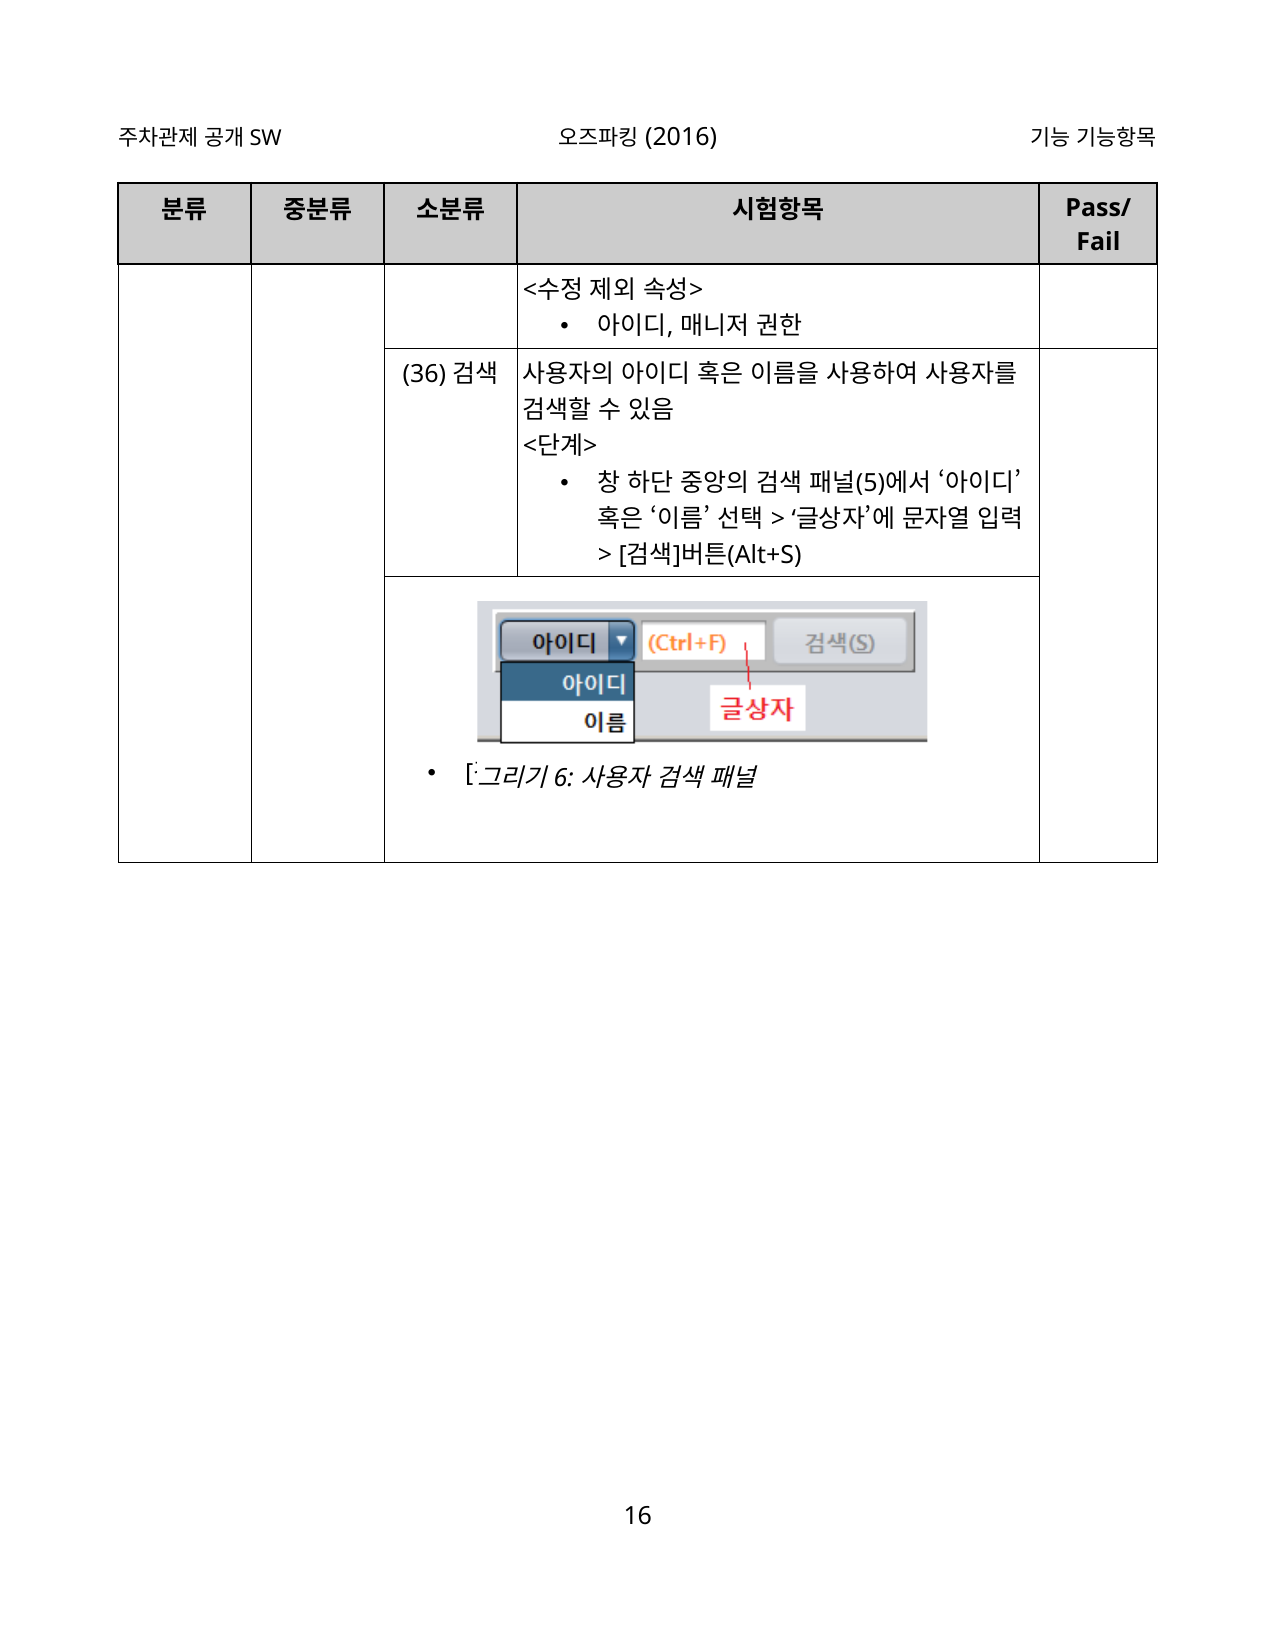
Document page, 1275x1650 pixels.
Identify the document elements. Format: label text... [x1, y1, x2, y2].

table_cell <수정 제외 속성> 아이디, 매니저 권한 [518, 265, 1039, 347]
table_cell [385, 577, 1039, 588]
table_cell [385, 794, 1039, 862]
table_cell [1040, 349, 1157, 576]
table_header 시험항목 [518, 184, 1038, 263]
table_cell (36) 검색 [385, 349, 517, 576]
table_header 분류 [119, 184, 250, 263]
table_cell [검색] 버튼은 검색 조건 변경 때 활성화 됨 [385, 589, 1039, 793]
table_cell [385, 265, 517, 347]
table_cell [252, 265, 384, 862]
table_cell [1040, 265, 1157, 347]
table_header 중분류 [252, 184, 383, 263]
table_cell 사용자의 아이디 혹은 이름을 사용하여 사용자를 검색할 수 있음 <단계> 창 하단 중앙의 검색 패널(5)에서 ‘아이디’ 혹은 ‘이름’ 선택 > ‘글상자’에 문자열 입력 > [검색]버튼(Alt+S) [518, 349, 1039, 576]
table_cell [1040, 576, 1157, 862]
table_cell [119, 265, 251, 862]
table_header Pass/Fail [1040, 184, 1156, 263]
picture [477, 601, 928, 758]
table_header 소분류 [385, 184, 516, 263]
